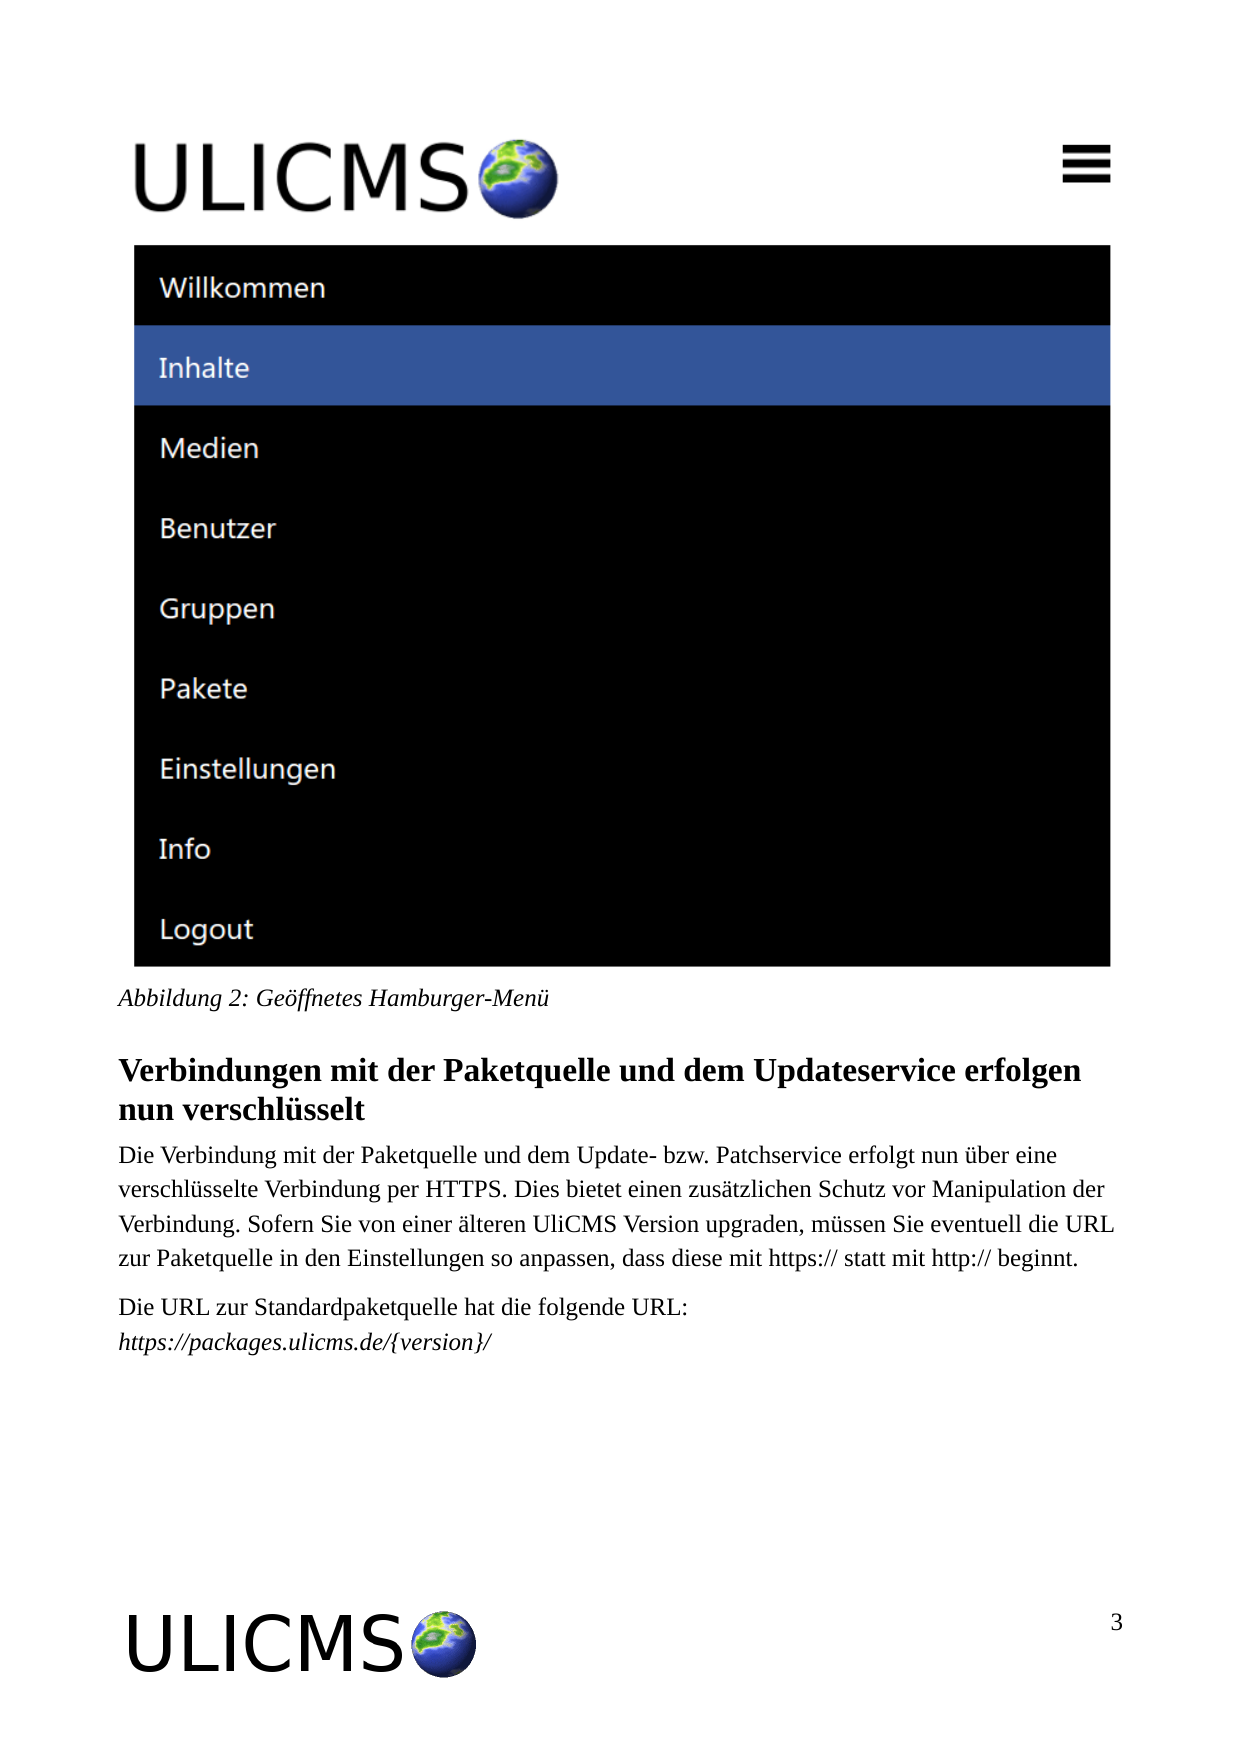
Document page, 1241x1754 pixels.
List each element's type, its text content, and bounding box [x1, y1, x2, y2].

subtitle [118, 118, 1123, 130]
picture [118, 130, 1123, 983]
text Die URL zur Standardpaketquelle hat die folgende URL: https://packages.ulicms.de/{version}/ [118, 1292, 1123, 1356]
text Die Verbindung mit der Paketquelle und dem Update- bzw. Patchservice erfolgt nun über eine verschlüsselte Verbindung per HTTPS. Dies bietet einen zusätzlichen Schutz vor Manipulation der Verbindung. Sofern Sie von einer älteren UliCMS Version upgraden, müssen Sie eventuell die URL zur Paketquelle in den Einstellungen so anpassen, dass diese mit https:// statt mit http:// beginnt. [118, 1140, 1123, 1272]
picture [118, 1607, 479, 1681]
subtitle Verbindungen mit der Paketquelle und dem Updateservice erfolgen nun verschlüsselt [118, 1011, 1123, 1127]
text Abbildung 2: Geöffnetes Hamburger-Menü [118, 983, 1123, 1011]
